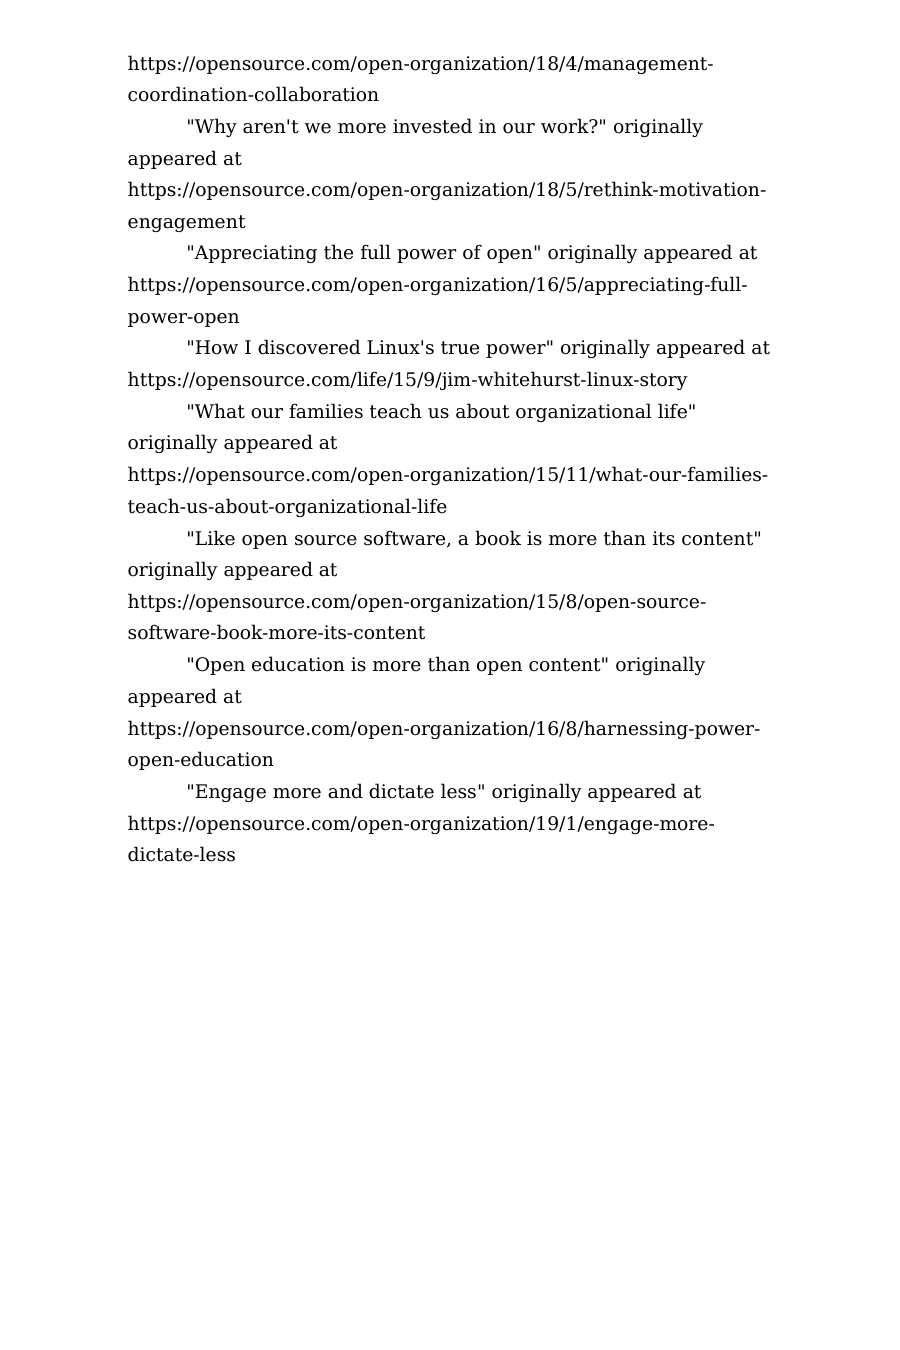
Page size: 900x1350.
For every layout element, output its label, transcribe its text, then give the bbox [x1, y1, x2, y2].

text https://opensource.com/open-organization/18/4/management-coordination-collaboration [127, 52, 772, 106]
text "Open education is more than open content" originally appeared at https://opensource.com/open-organization/16/8/harnessing-power-open-education [127, 654, 772, 771]
text "Why aren't we more invested in our work?" originally appeared at https://opensource.com/open-organization/18/5/rethink-motivation-engagement [127, 116, 772, 233]
text "How I discovered Linux's true power" originally appeared at https://opensource.com/life/15/9/jim-whitehurst-linux-story [127, 337, 772, 391]
text "Appreciating the full power of open" originally appeared at https://opensource.com/open-organization/16/5/appreciating-full-power-open [127, 242, 772, 328]
text "What our families teach us about organizational life" originally appeared at https://opensource.com/open-organization/15/11/what-our-families-teach-us-about-organizational-life [127, 401, 772, 518]
text "Like open source software, a book is more than its content" originally appeared at https://opensource.com/open-organization/15/8/open-source-software-book-more-its-content [127, 527, 772, 644]
text "Engage more and dictate less" originally appeared at https://opensource.com/open-organization/19/1/engage-more-dictate-less [127, 781, 772, 898]
